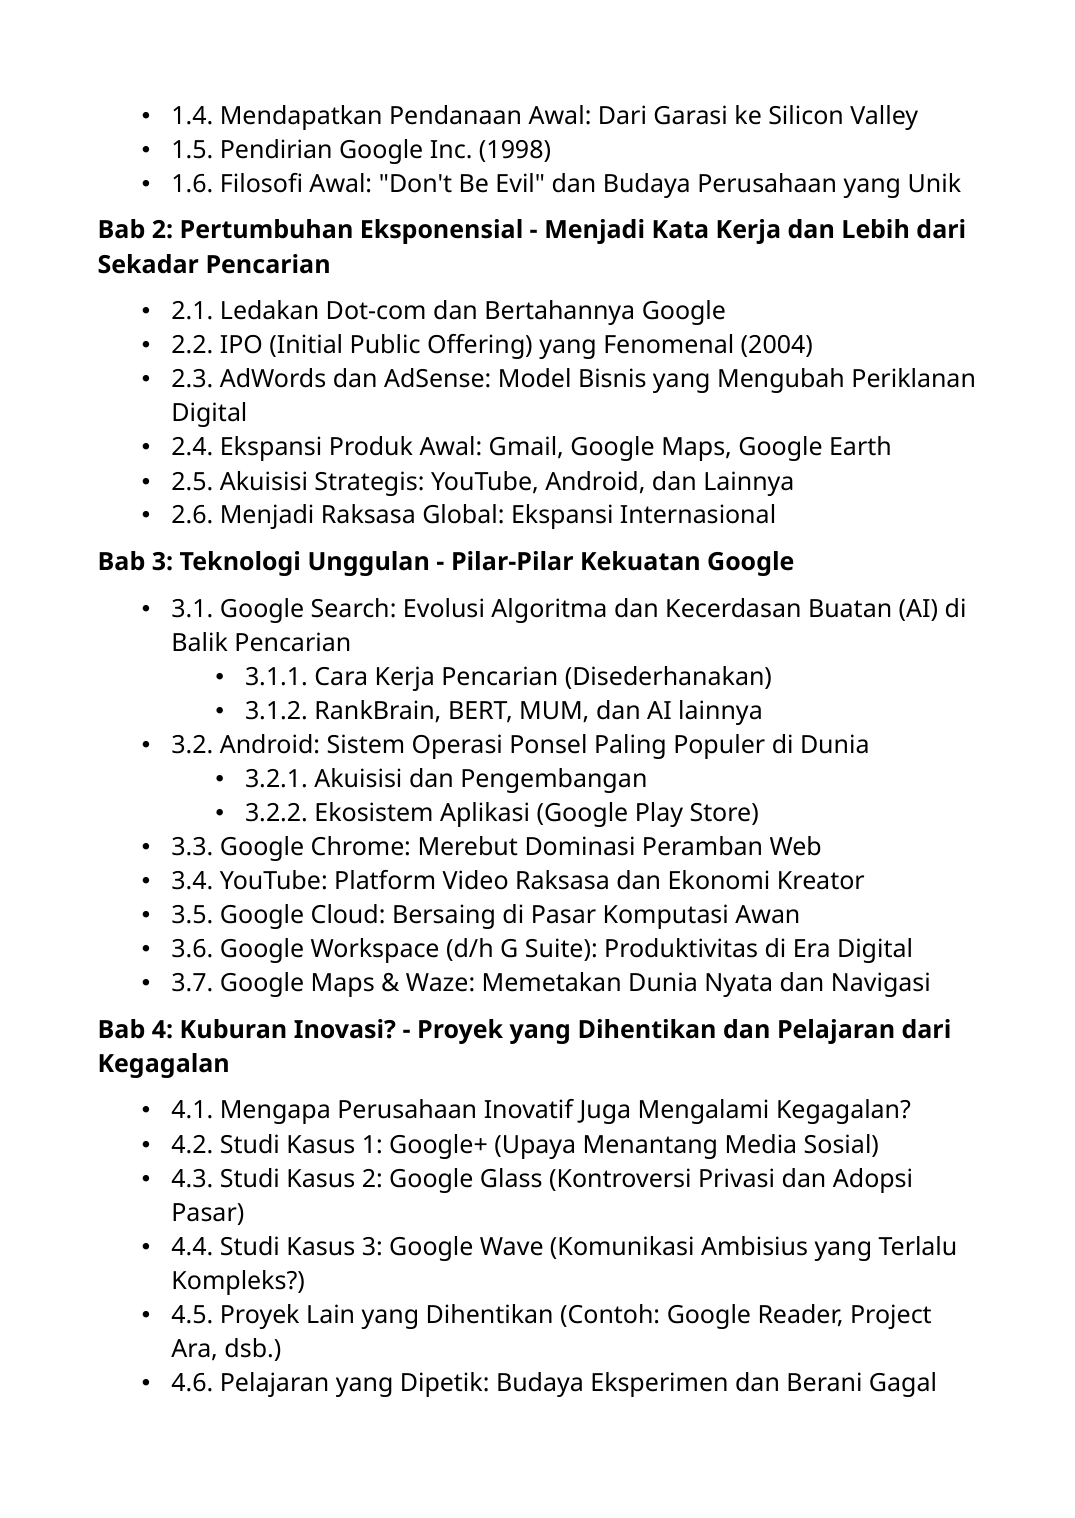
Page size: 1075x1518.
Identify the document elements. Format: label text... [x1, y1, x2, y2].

list 1.5. Pendirian Google Inc. (1998) [142, 132, 977, 166]
list 2.1. Ledakan Dot-com dan Bertahannya Google [142, 293, 977, 327]
text Bab 3: Teknologi Unggulan - Pilar-Pilar Kekuatan Google [97, 544, 977, 578]
list 2.4. Ekspansi Produk Awal: Gmail, Google Maps, Google Earth [142, 429, 977, 463]
list 3.6. Google Workspace (d/h G Suite): Produktivitas di Era Digital [142, 931, 977, 965]
text Bab 2: Pertumbuhan Eksponensial - Menjadi Kata Kerja dan Lebih dari Sekadar Pencarian [97, 212, 977, 280]
list 1.6. Filosofi Awal: "Don't Be Evil" dan Budaya Perusahaan yang Unik [142, 166, 977, 200]
list 4.1. Mengapa Perusahaan Inovatif Juga Mengalami Kegagalan? [142, 1092, 977, 1126]
list 4.3. Studi Kasus 2: Google Glass (Kontroversi Privasi dan Adopsi Pasar) [142, 1160, 977, 1228]
list 3.5. Google Cloud: Bersaing di Pasar Komputasi Awan [142, 897, 977, 931]
list 3.4. YouTube: Platform Video Raksasa dan Ekonomi Kreator [142, 863, 977, 897]
list 2.2. IPO (Initial Public Offering) yang Fenomenal (2004) [142, 327, 977, 361]
list 3.2. Android: Sistem Operasi Ponsel Paling Populer di Dunia [142, 727, 977, 761]
list 3.1.1. Cara Kerja Pencarian (Disederhanakan) [215, 658, 977, 692]
list 4.4. Studi Kasus 3: Google Wave (Komunikasi Ambisius yang Terlalu Kompleks?) [142, 1228, 977, 1297]
list 4.5. Proyek Lain yang Dihentikan (Contoh: Google Reader, Project Ara, dsb.) [142, 1297, 977, 1365]
list 2.6. Menjadi Raksasa Global: Ekspansi Internasional [142, 497, 977, 531]
list 1.4. Mendapatkan Pendanaan Awal: Dari Garasi ke Silicon Valley [142, 97, 977, 132]
list 4.2. Studi Kasus 1: Google+ (Upaya Menantang Media Sosial) [142, 1126, 977, 1160]
list 4.6. Pelajaran yang Dipetik: Budaya Eksperimen dan Berani Gagal [142, 1365, 977, 1399]
list 3.1. Google Search: Evolusi Algoritma dan Kecerdasan Buatan (AI) di Balik Pencarian [142, 590, 977, 658]
list 2.5. Akuisisi Strategis: YouTube, Android, dan Lainnya [142, 463, 977, 497]
list 3.2.2. Ekosistem Aplikasi (Google Play Store) [215, 795, 977, 829]
list 3.3. Google Chrome: Merebut Dominasi Peramban Web [142, 829, 977, 863]
text Bab 4: Kuburan Inovasi? - Proyek yang Dihentikan dan Pelajaran dari Kegagalan [97, 1012, 977, 1080]
list 2.3. AdWords dan AdSense: Model Bisnis yang Mengubah Periklanan Digital [142, 361, 977, 429]
list 3.2.1. Akuisisi dan Pengembangan [215, 761, 977, 795]
list 3.7. Google Maps & Waze: Memetakan Dunia Nyata dan Navigasi [142, 965, 977, 999]
list 3.1.2. RankBrain, BERT, MUM, dan AI lainnya [215, 692, 977, 727]
